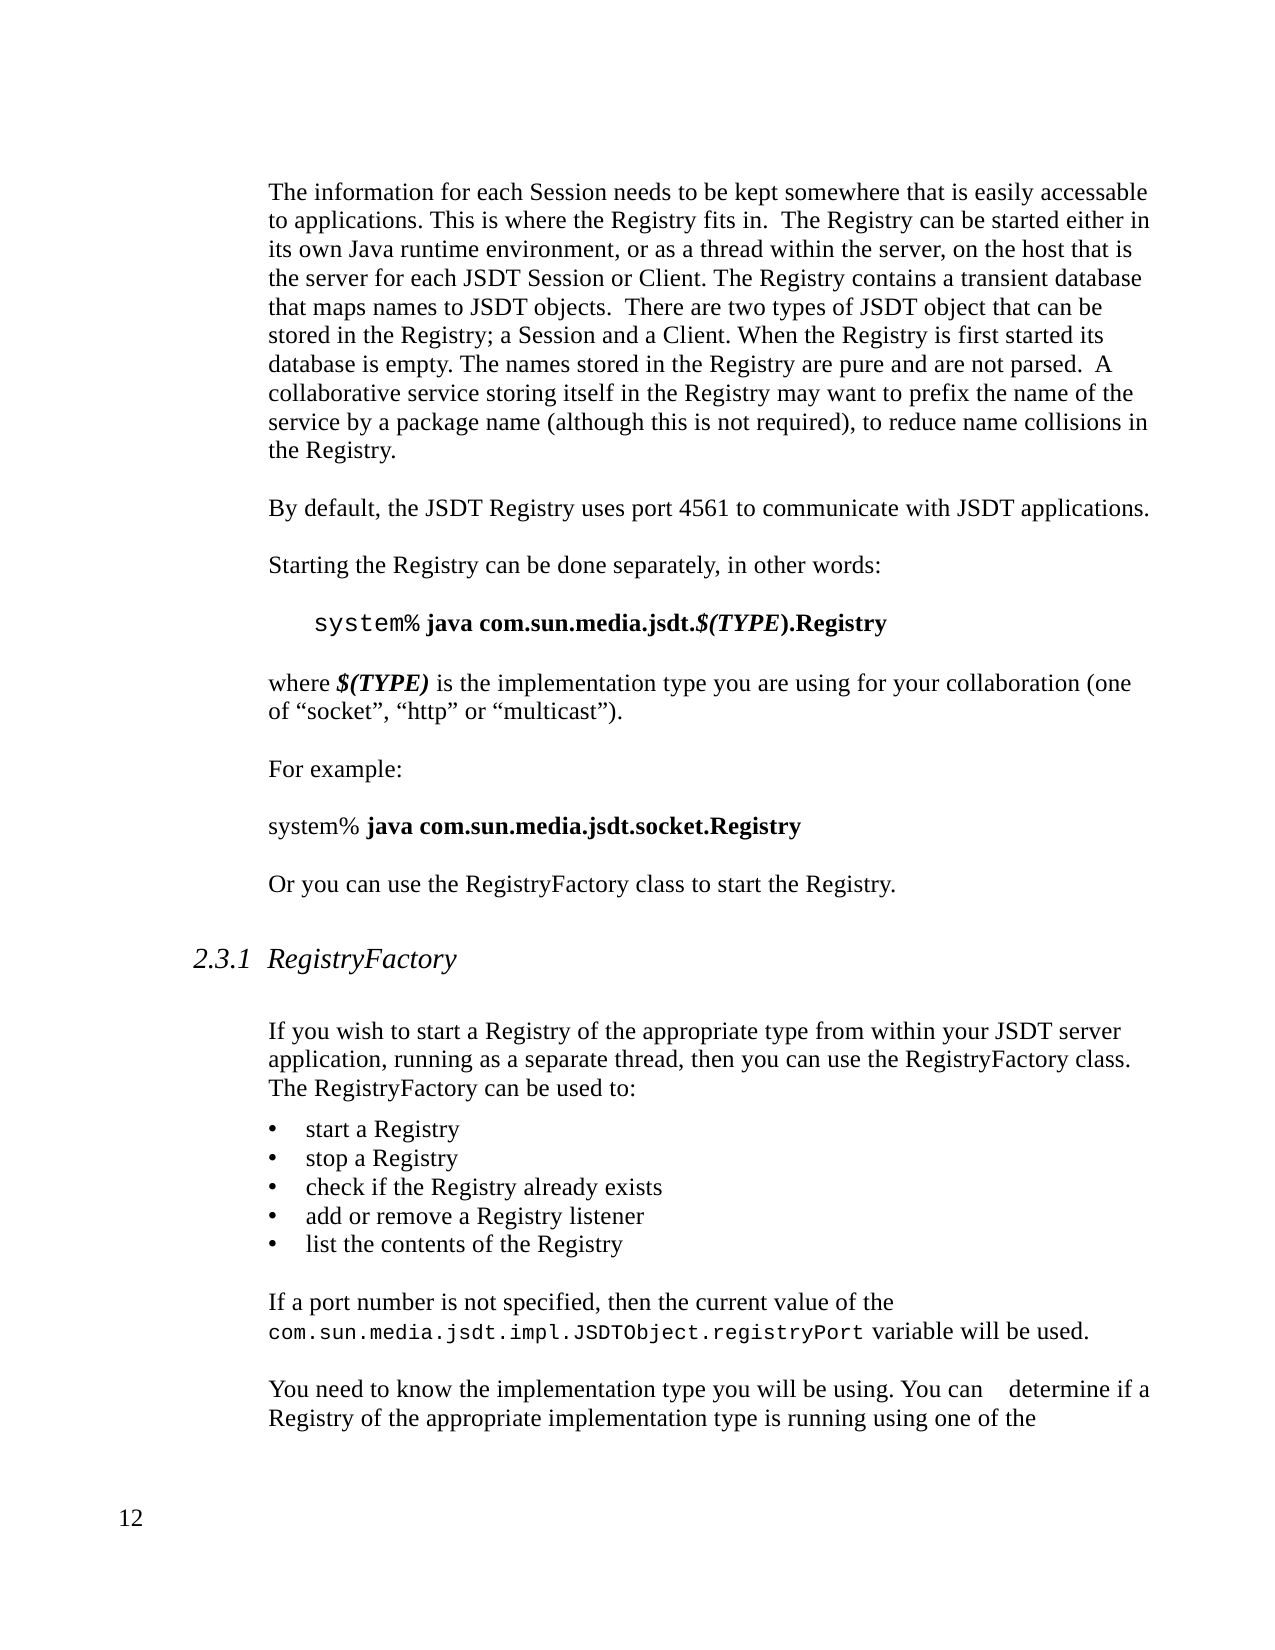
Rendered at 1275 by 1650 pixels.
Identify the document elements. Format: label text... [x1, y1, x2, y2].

list check if the Registry already exists [268, 1172, 1157, 1201]
text If you wish to start a Registry of the appropriate type from within your JSDT server application, running as a separate thread, then you can use the RegistryFactory class. [268, 1016, 1157, 1073]
list stop a Registry [268, 1143, 1157, 1172]
text where $(TYPE) is the implementation type you are using for your collaboration (one of “socket”, “http” or “multicast”). [268, 668, 1157, 725]
text For example: [268, 754, 1157, 783]
subtitle 2.3.1 RegistryFactory [193, 941, 1157, 974]
list start a Registry [268, 1114, 1157, 1143]
text The information for each Session needs to be kept somewhere that is easily accessable to applications. This is where the Registry fits in. The Registry can be started either in its own Java runtime environment, or as a thread within the server, on the host that is the server for each JSDT Session or Client. The Registry contains a transient database that maps names to JSDT objects. There are two types of JSDT object that can be stored in the Registry; a Session and a Client. When the Registry is first started its database is empty. The names stored in the Registry are pure and are not parsed. A collaborative service storing itself in the Registry may want to prefix the name of the service by a package name (although this is not required), to reduce name collisions in the Registry. [268, 177, 1157, 464]
list add or remove a Registry listener [268, 1201, 1157, 1229]
text Or you can use the RegistryFactory class to start the Registry. [268, 869, 1157, 898]
text The RegistryFactory can be used to: [268, 1073, 1157, 1102]
list list the contents of the Registry [268, 1229, 1157, 1258]
text Starting the Registry can be done separately, in other words: [268, 551, 1157, 579]
text If a port number is not specified, then the current value of the com.sun.media.jsdt.impl.JSDTObject.registryPort variable will be used. [268, 1287, 1157, 1345]
text system% java com.sun.media.jsdt.$(TYPE).Registry [268, 608, 1157, 639]
text By default, the JSDT Registry uses port 4561 to communicate with JSDT applications. [268, 493, 1157, 522]
text system% java com.sun.media.jsdt.socket.Registry [268, 811, 1157, 840]
text You need to know the implementation type you will be using. You can determine if a Registry of the appropriate implementation type is running using one of the [268, 1374, 1157, 1432]
